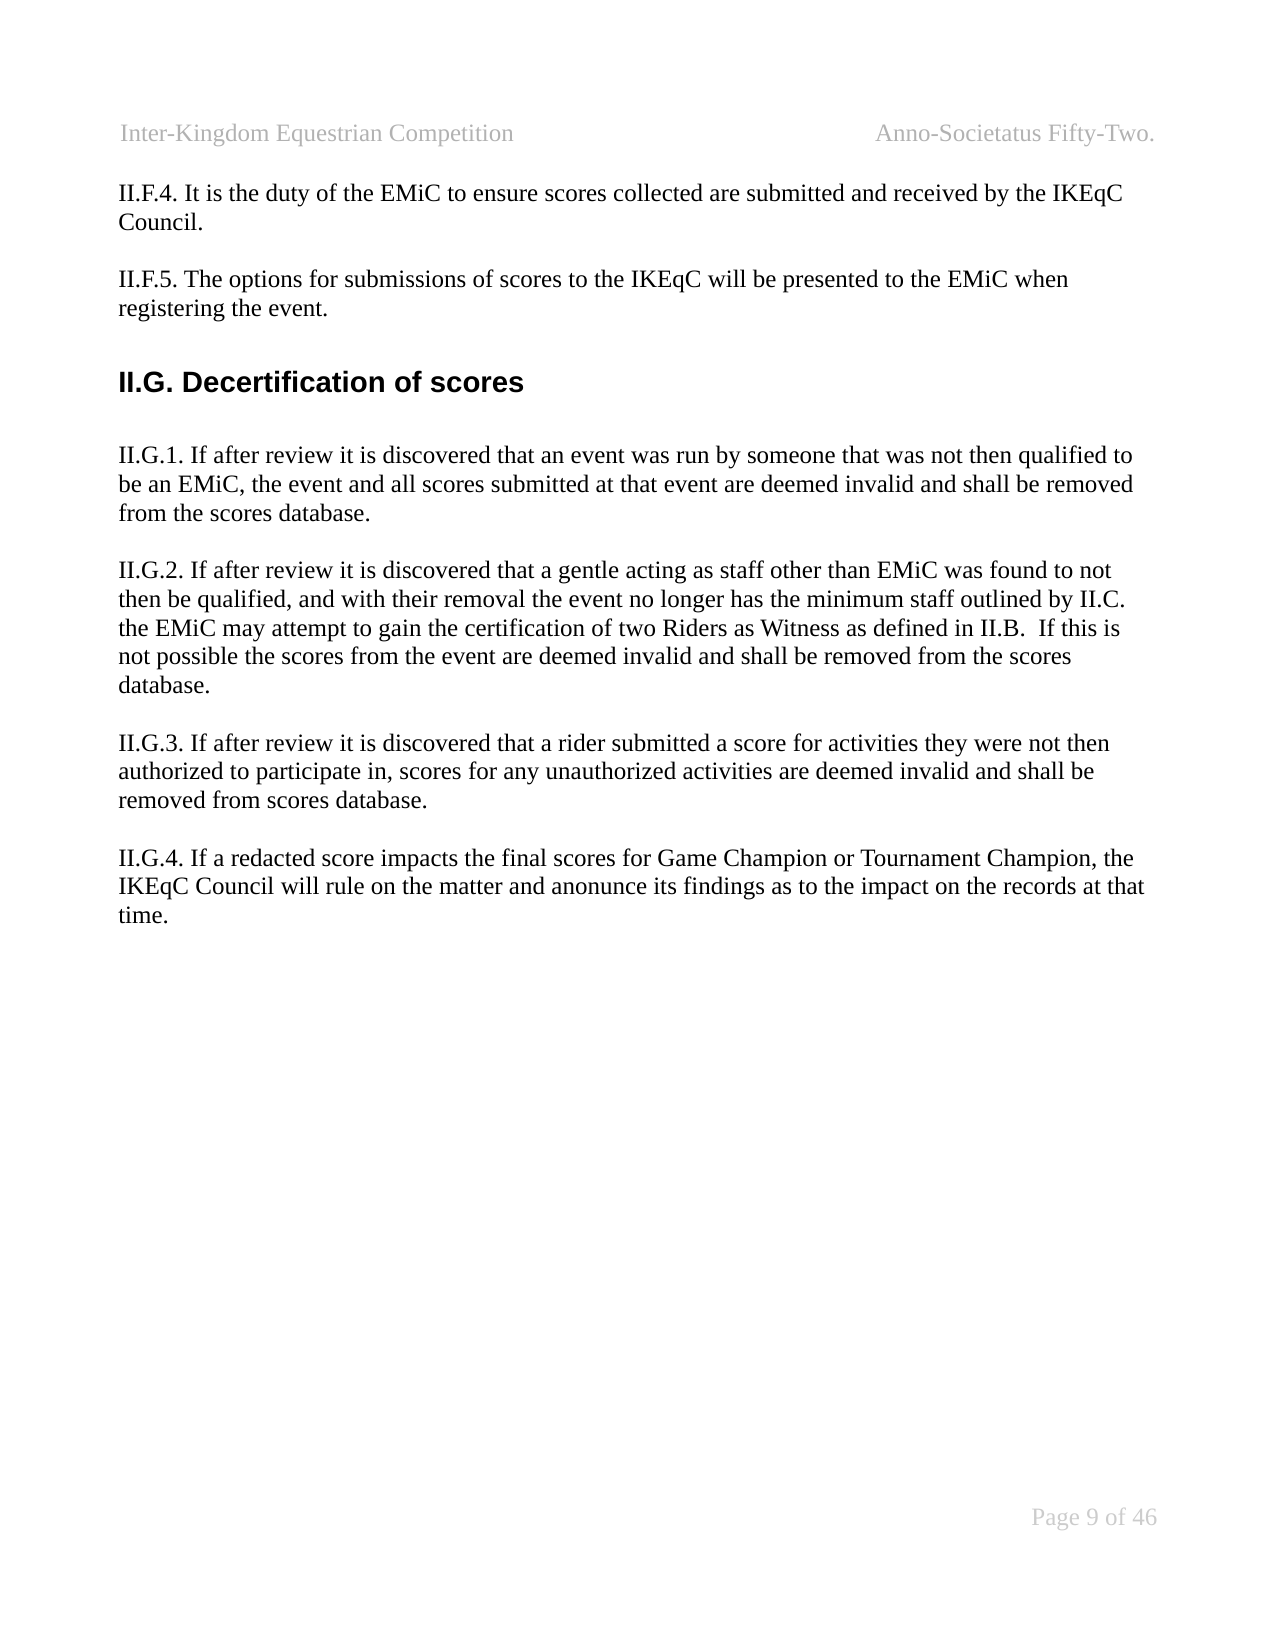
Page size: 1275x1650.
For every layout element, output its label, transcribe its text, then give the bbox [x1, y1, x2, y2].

text II.F.4. It is the duty of the EMiC to ensure scores collected are submitted and received by the IKEqC Council. [118, 178, 1157, 236]
text II.G.1. If after review it is discovered that an event was run by someone that was not then qualified to be an EMiC, the event and all scores submitted at that event are deemed invalid and shall be removed from the scores database. [118, 440, 1157, 526]
text II.G.3. If after review it is discovered that a rider submitted a score for activities they were not then authorized to participate in, scores for any unauthorized activities are deemed invalid and shall be removed from scores database. [118, 728, 1157, 814]
text II.F.5. The options for submissions of scores to the IKEqC will be presented to the EMiC when registering the event. [118, 264, 1157, 322]
text II.G.4. If a redacted score impacts the final scores for Game Champion or Tournament Champion, the IKEqC Council will rule on the matter and anonunce its findings as to the impact on the records at that time. [118, 843, 1157, 929]
subtitle II.G. Decertification of scores [118, 365, 1157, 399]
text II.G.2. If after review it is discovered that a gentle acting as staff other than EMiC was found to not then be qualified, and with their removal the event no longer has the minimum staff outlined by II.C. the EMiC may attempt to gain the certification of two Riders as Witness as defined in II.B. If this is not possible the scores from the event are deemed invalid and shall be removed from the scores database. [118, 555, 1157, 699]
